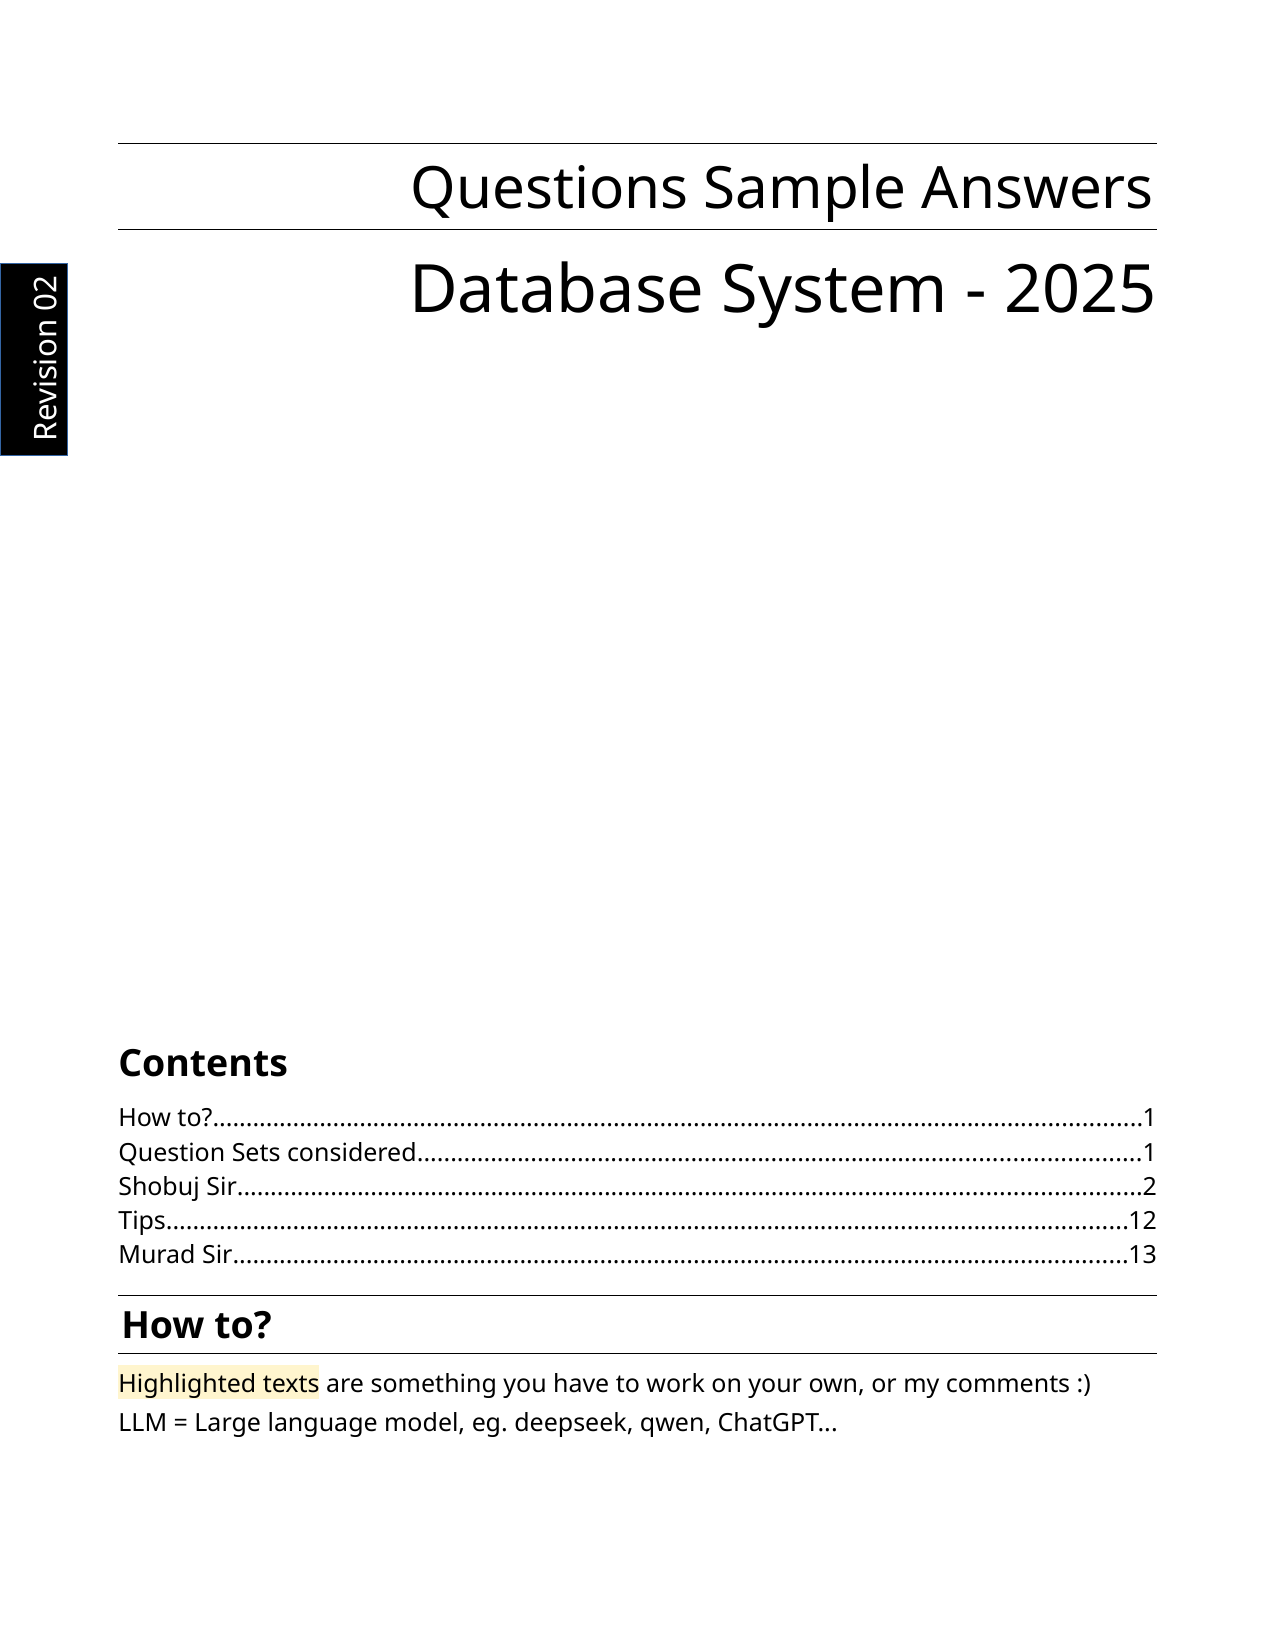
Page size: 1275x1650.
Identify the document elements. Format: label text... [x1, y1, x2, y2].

title Questions Sample Answers [118, 144, 1157, 229]
text Question Sets considered 1 [118, 1134, 1157, 1168]
text Tips 12 [118, 1202, 1157, 1236]
text How to? 1 [118, 1100, 1157, 1134]
text LLM = Large language model, eg. deepseek, qwen, ChatGPT... [118, 1404, 1157, 1438]
text Highlighted texts are something you have to work on your own, or my comments :) [118, 1365, 1157, 1399]
text Database System - 2025 [118, 241, 1157, 332]
subtitle Contents [118, 1037, 1157, 1088]
text Murad Sir 13 [118, 1236, 1157, 1270]
subtitle How to? [118, 1296, 1157, 1353]
text Shobuj Sir 2 [118, 1168, 1157, 1202]
